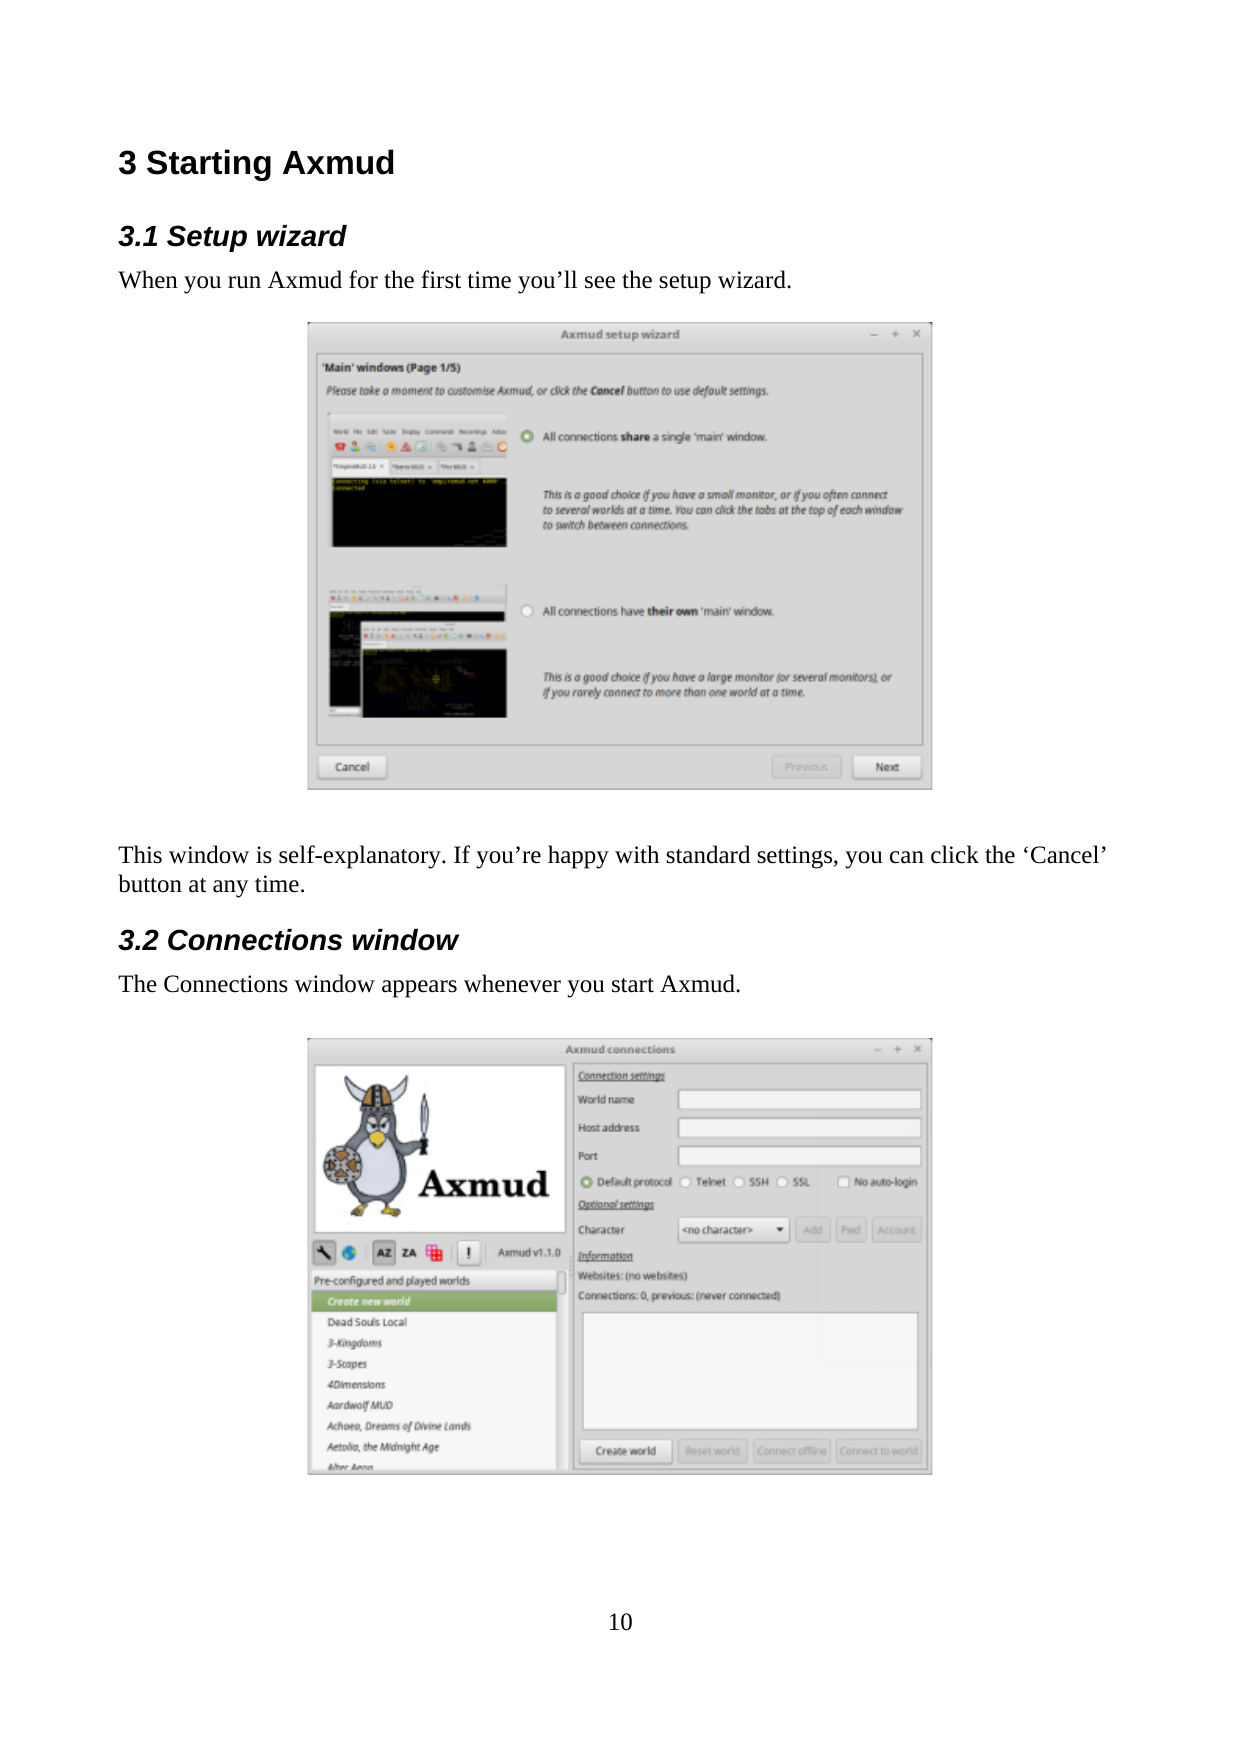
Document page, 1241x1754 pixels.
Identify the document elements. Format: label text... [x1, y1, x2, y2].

subtitle 3.2 Connections window [118, 923, 1122, 956]
text When you run Axmud for the first time you’ll see the setup wizard. [118, 265, 1122, 294]
subtitle 3.1 Setup wizard [118, 219, 1122, 253]
subtitle 3 Starting Axmud [118, 143, 1122, 182]
text The Connections window appears whenever you start Axmud. [118, 969, 1122, 998]
text This window is self-explanatory. If you’re happy with standard settings, you can click the ‘Cancel’ button at any time. [118, 840, 1122, 898]
picture [307, 1038, 933, 1475]
picture [307, 322, 933, 790]
